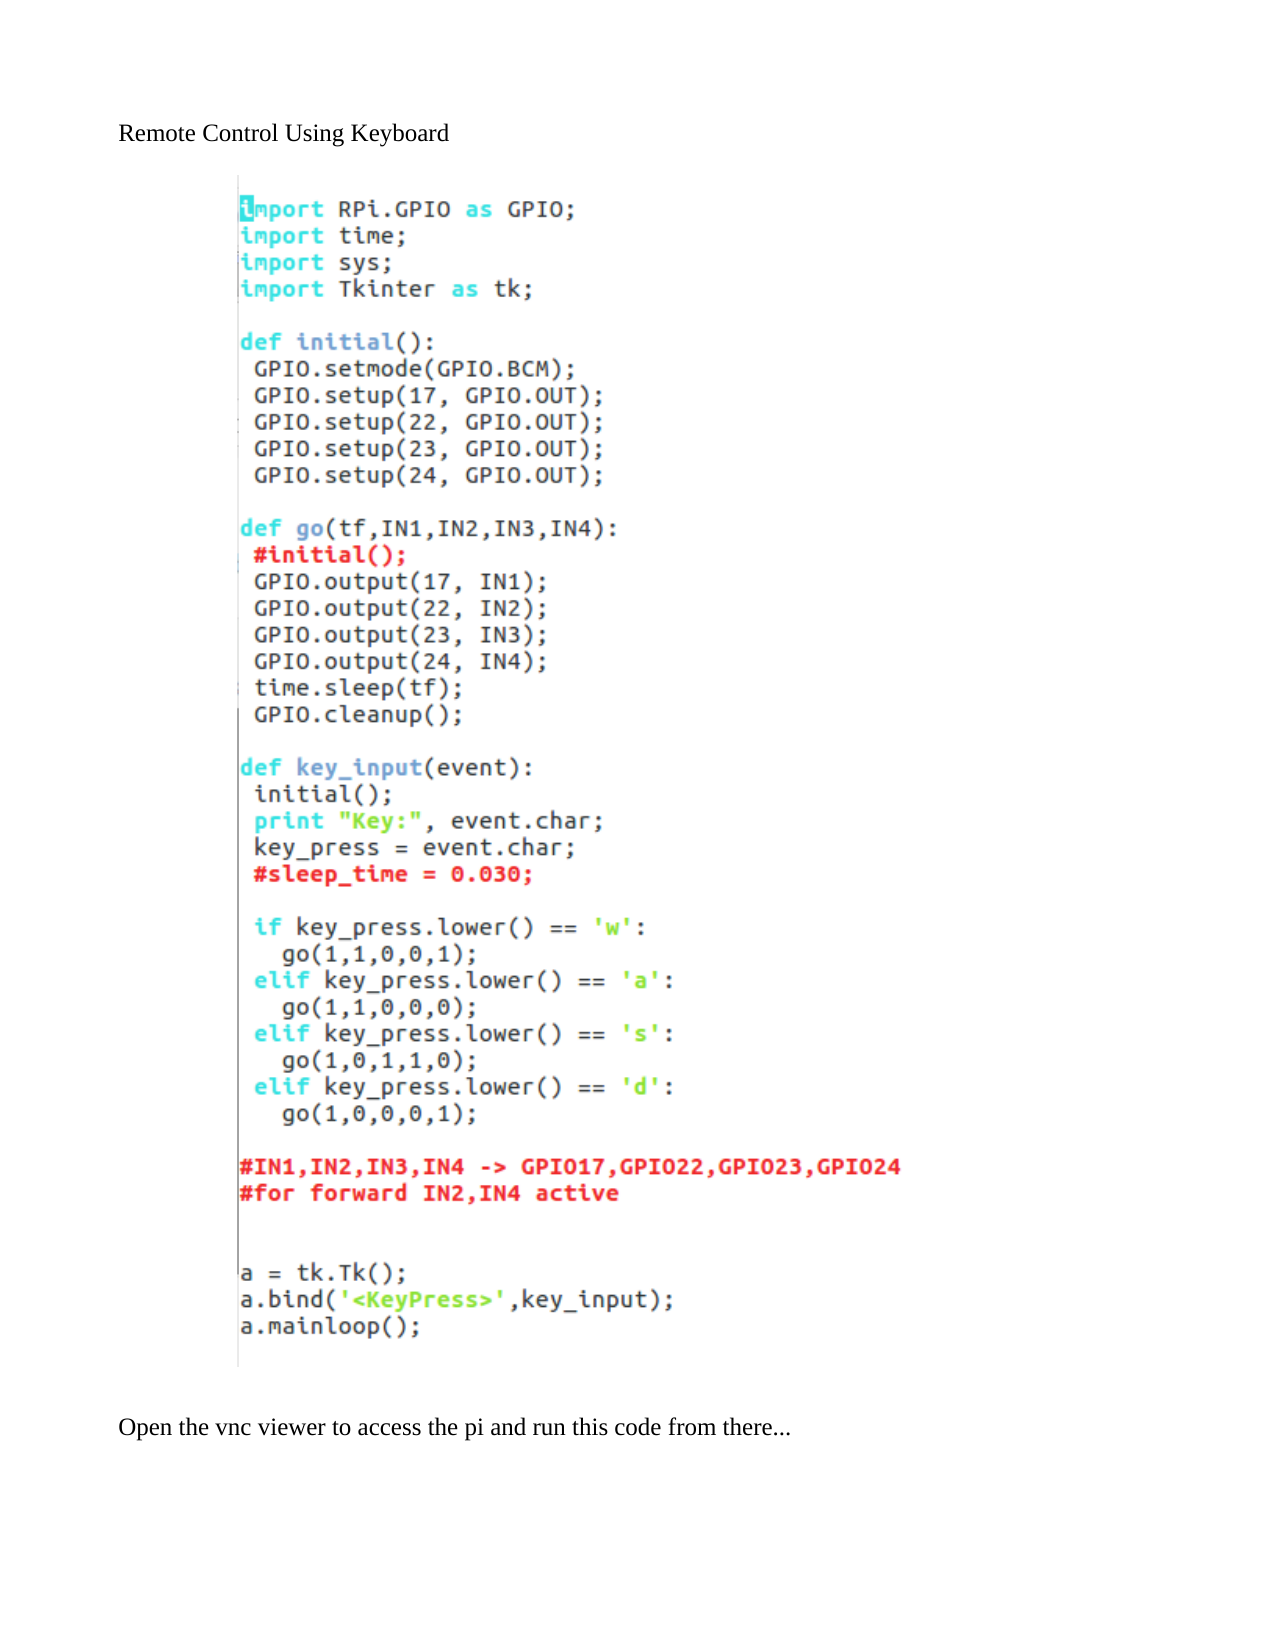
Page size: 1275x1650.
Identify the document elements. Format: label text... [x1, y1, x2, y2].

text Remote Control Using Keyboard [118, 118, 1157, 147]
picture [237, 175, 1038, 1367]
text Open the vnc viewer to access the pi and run this code from there... [118, 1412, 1157, 1441]
